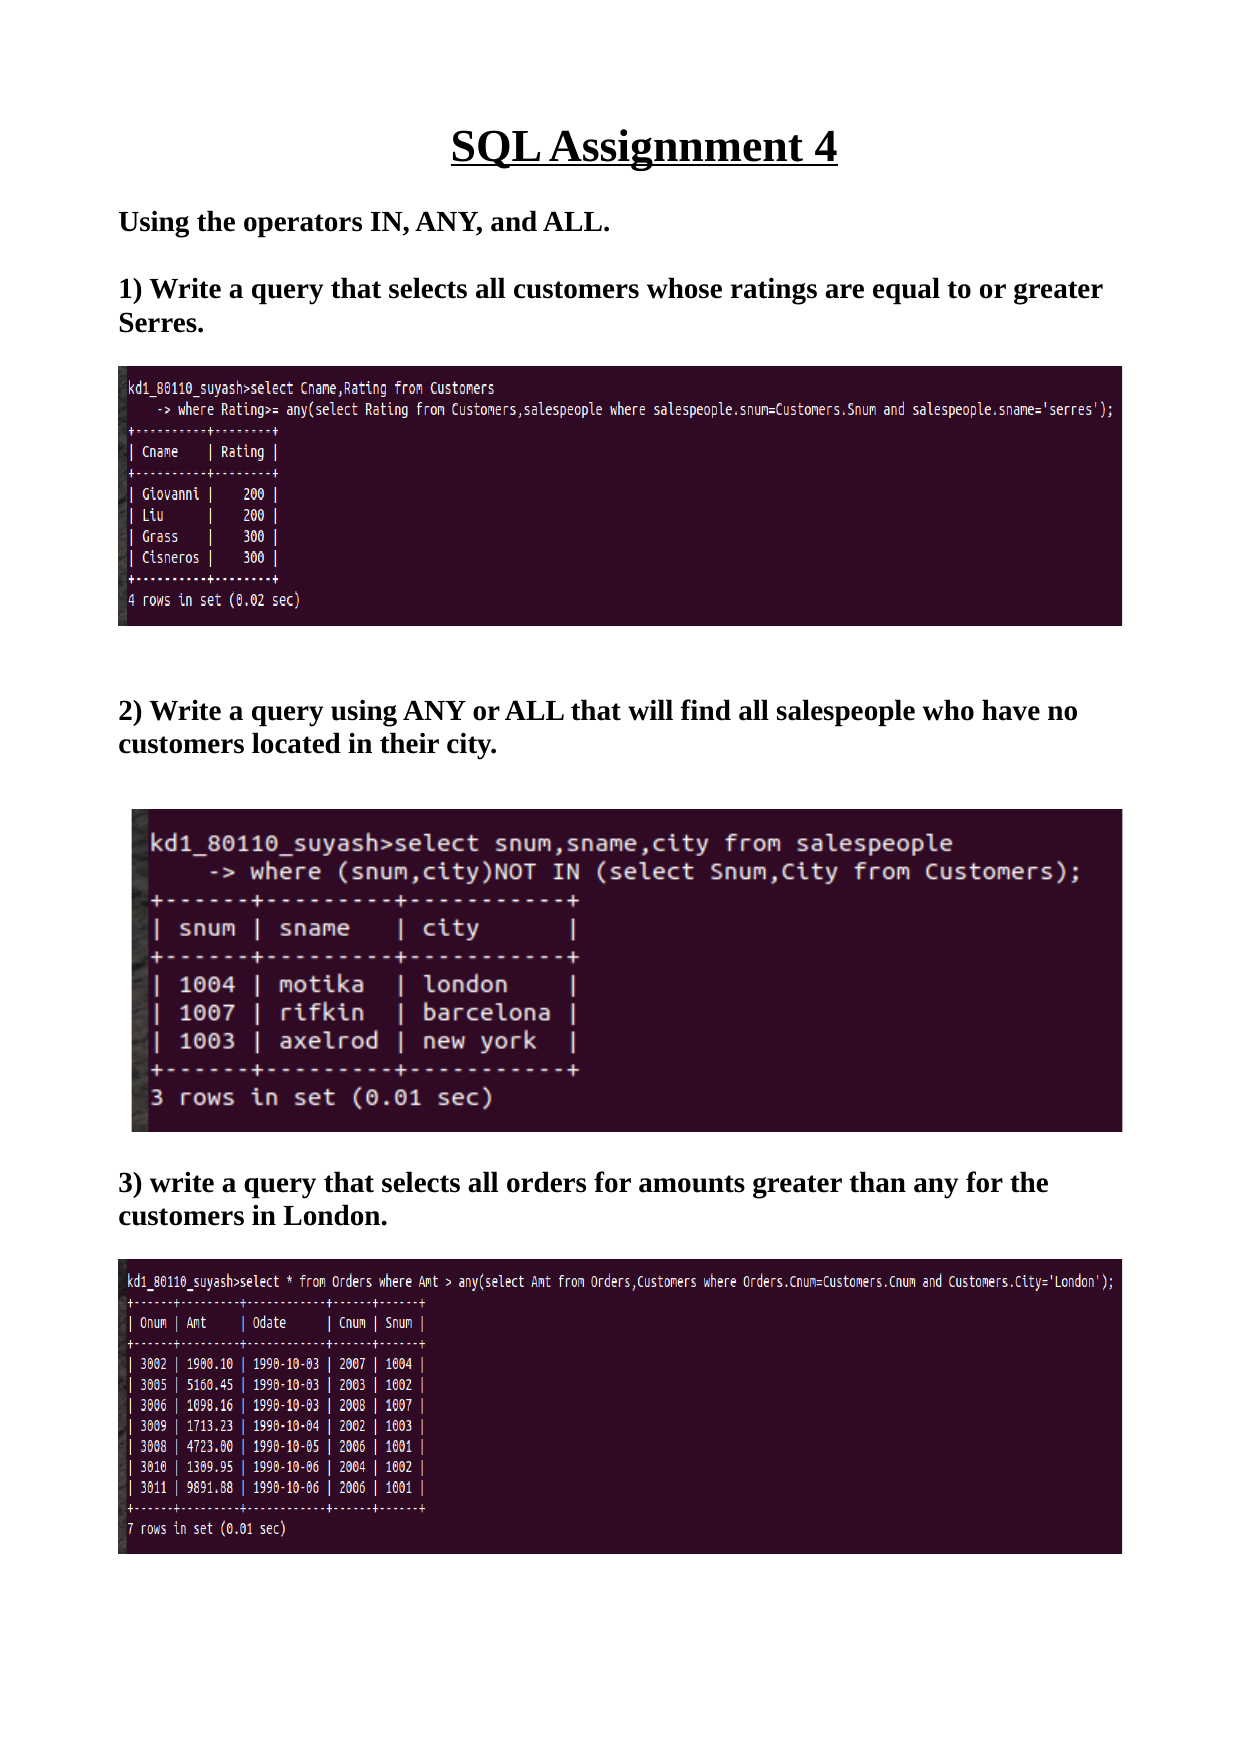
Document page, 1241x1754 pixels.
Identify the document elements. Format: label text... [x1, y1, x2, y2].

text 3) write a query that selects all orders for amounts greater than any for the customers in London. [118, 1165, 1122, 1232]
picture [118, 366, 1123, 626]
picture [118, 1259, 1123, 1554]
text 1) Write a query that selects all customers whose ratings are equal to or greater [118, 271, 1122, 305]
text SQL Assignnment 4 [118, 118, 1122, 171]
picture [131, 809, 1123, 1132]
text 2) Write a query using ANY or ALL that will find all salespeople who have no customers located in their city. [118, 693, 1122, 760]
text Serres. [118, 305, 1122, 338]
text Using the operators IN, ANY, and ALL. [118, 204, 1122, 238]
